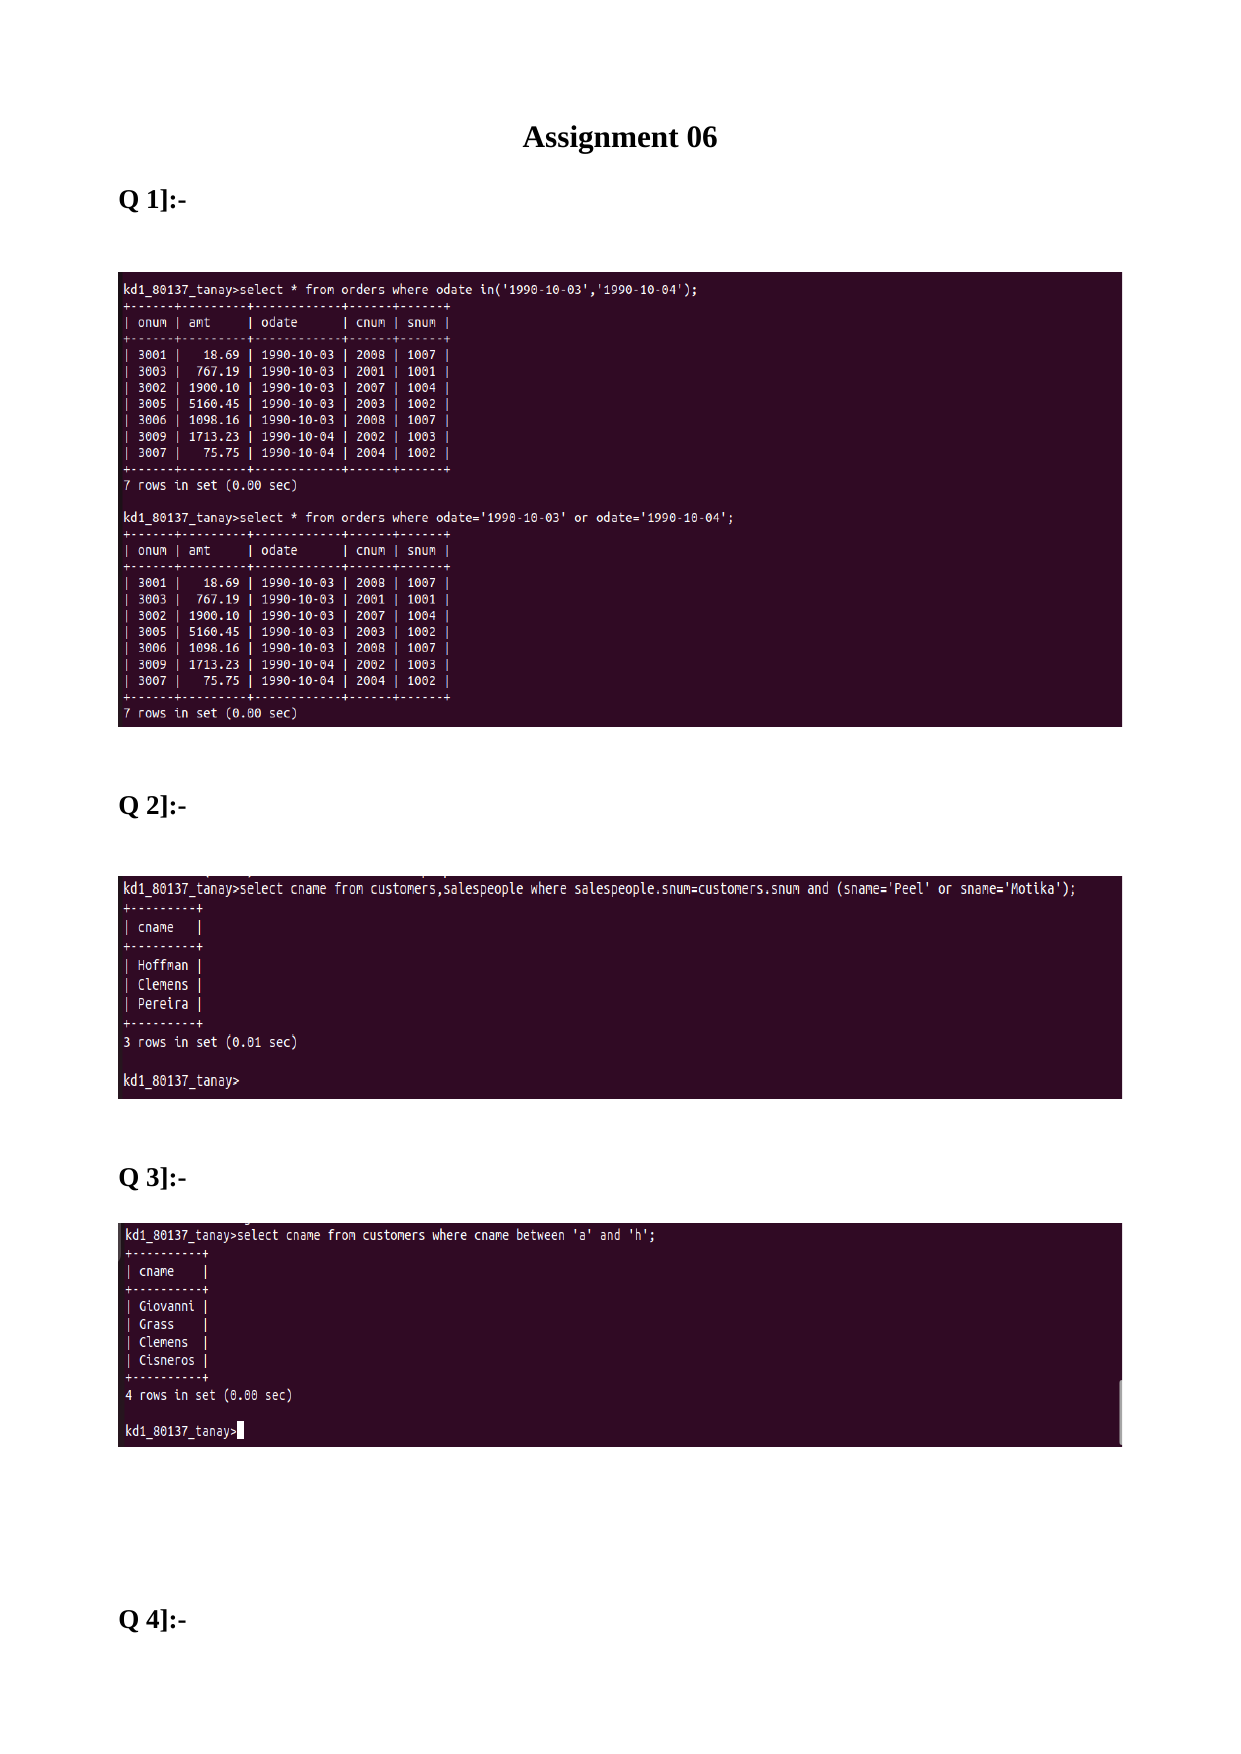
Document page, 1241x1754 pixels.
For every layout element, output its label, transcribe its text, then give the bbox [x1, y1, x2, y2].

picture [118, 876, 1123, 1099]
picture [118, 272, 1123, 727]
text Q 4]:- [118, 1603, 1122, 1634]
text Q 3]:- [118, 1161, 1122, 1192]
text Q 2]:- [118, 789, 1122, 820]
picture [118, 1223, 1123, 1447]
text Q 1]:- [118, 183, 1122, 215]
